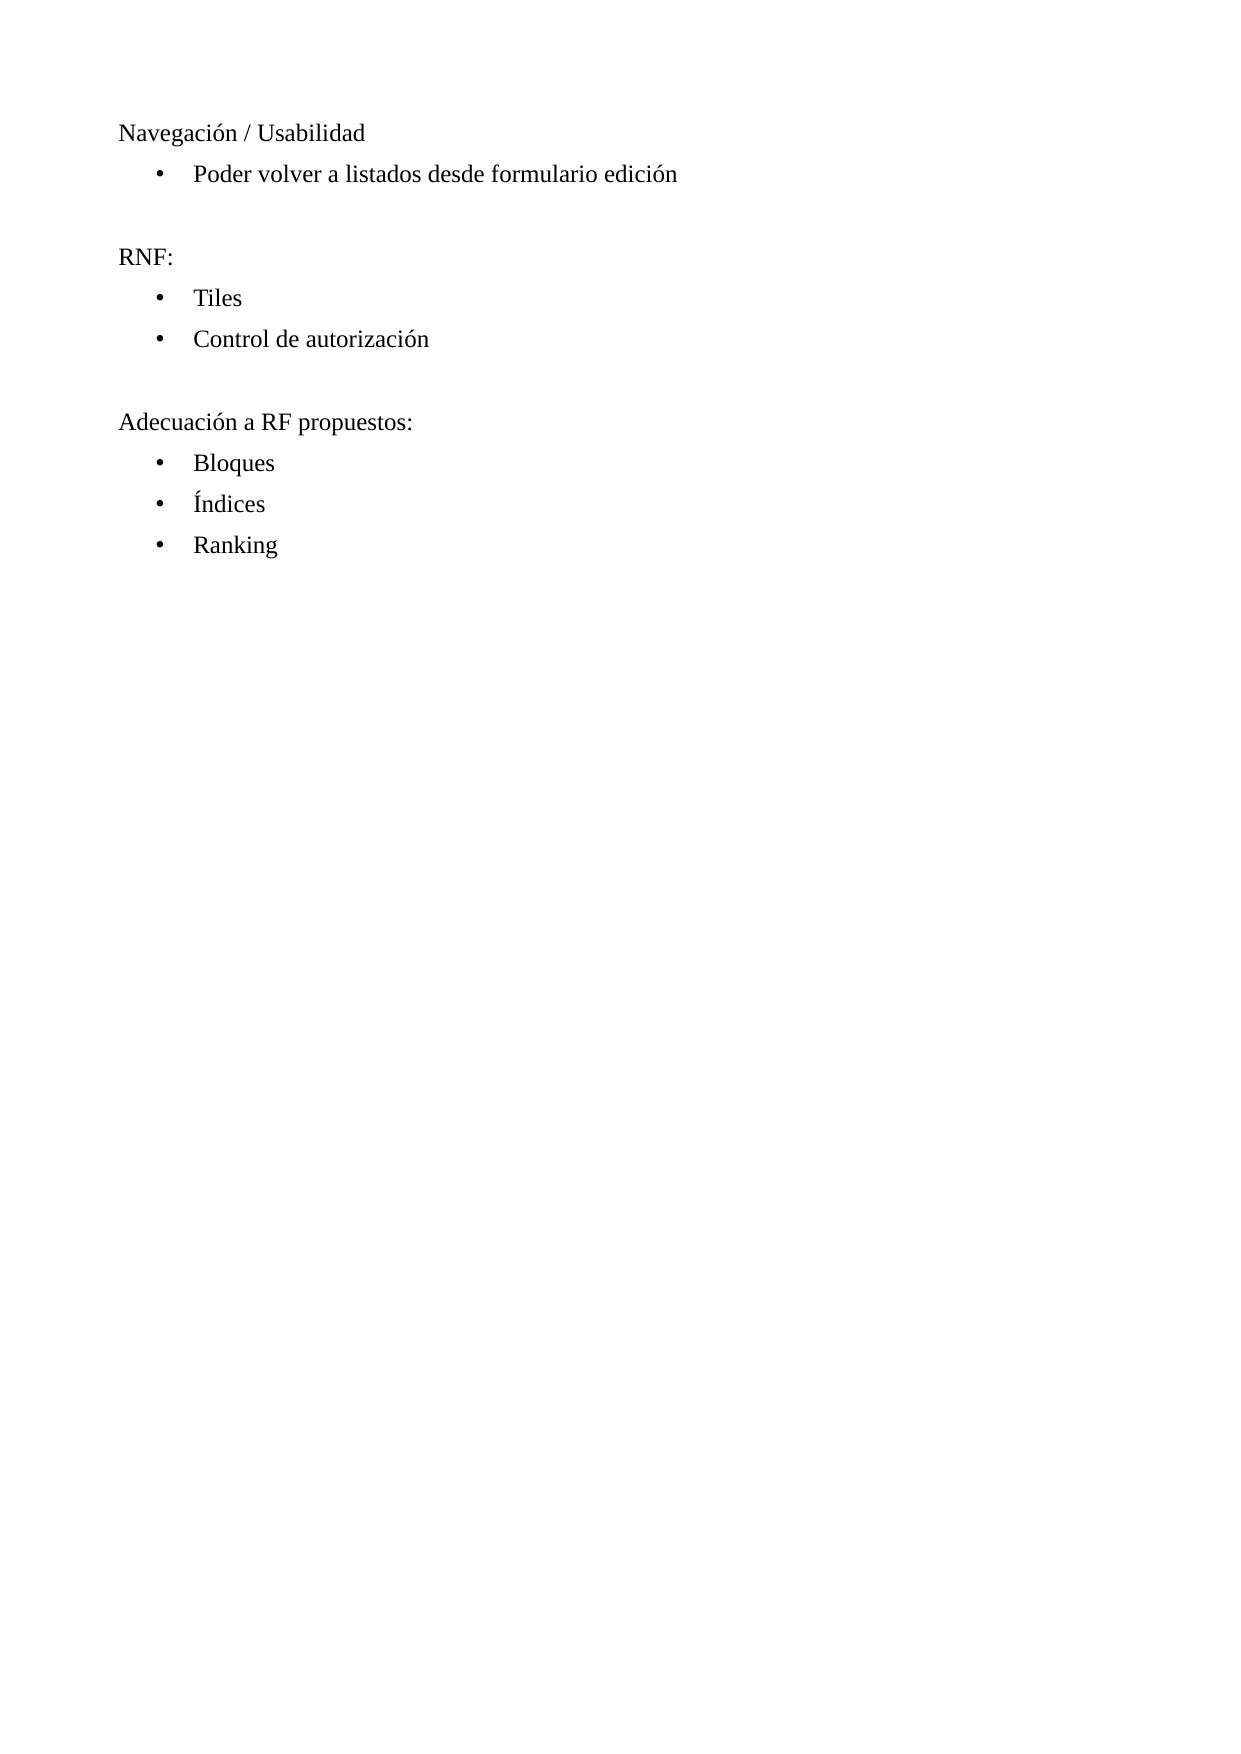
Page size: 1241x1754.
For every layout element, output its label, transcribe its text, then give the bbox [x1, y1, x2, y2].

list Control de autorización [156, 324, 1122, 353]
list Bloques [156, 448, 1122, 477]
list Poder volver a listados desde formulario edición [156, 159, 1122, 188]
list Ranking [156, 531, 1122, 559]
list Tiles [156, 283, 1122, 312]
text Adecuación a RF propuestos: [118, 407, 1122, 436]
text Navegación / Usabilidad [118, 118, 1122, 147]
list Índices [156, 489, 1122, 518]
text RNF: [118, 242, 1122, 271]
